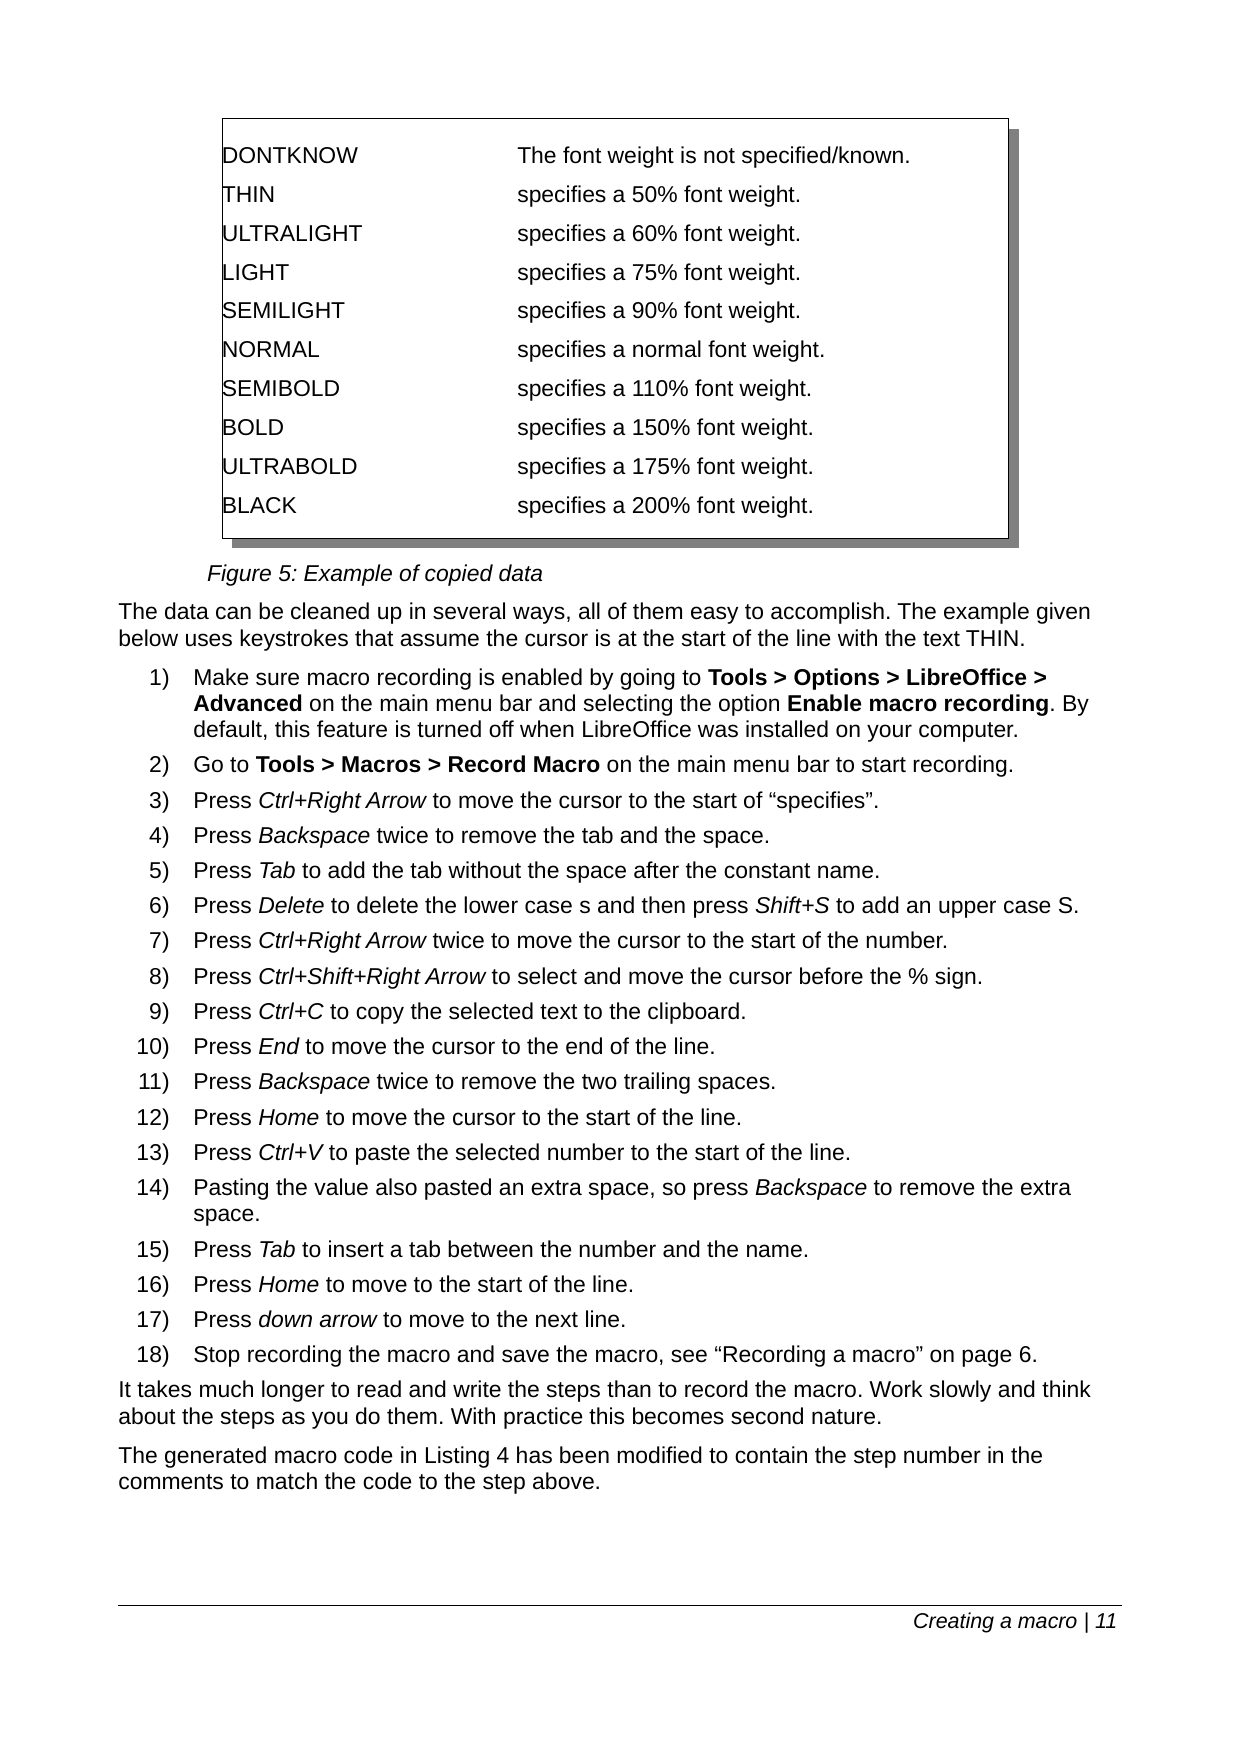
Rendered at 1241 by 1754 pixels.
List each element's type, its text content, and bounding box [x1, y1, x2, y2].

text ULTRABOLD specifies a 175% font weight. [223, 453, 1008, 479]
list Make sure macro recording is enabled by going to Tools > Options > LibreOffice > Advanced on the main menu bar and selecting the option Enable macro recording. By default, this feature is turned off when LibreOffice was installed on your computer. [169, 663, 1122, 743]
list Press Ctrl+Right Arrow twice to move the cursor to the start of the number. [169, 927, 1122, 954]
list Stop recording the macro and save the macro, see “Recording a macro” on page 6. [169, 1341, 1122, 1367]
list Press Ctrl+Right Arrow to move the cursor to the start of “specifies”. [169, 787, 1122, 813]
text NORMAL specifies a normal font weight. [223, 336, 1008, 362]
list Press Home to move the cursor to the start of the line. [169, 1103, 1122, 1130]
text The data can be cleaned up in several ways, all of them easy to accomplish. The example given below uses keystrokes that assume the cursor is at the start of the line with the text THIN. [118, 598, 1122, 651]
text SEMILIGHT specifies a 90% font weight. [223, 297, 1008, 324]
list Press Tab to insert a tab between the number and the name. [169, 1236, 1122, 1262]
text BLACK specifies a 200% font weight. [223, 492, 1008, 518]
list Press Backspace twice to remove the tab and the space. [169, 822, 1122, 848]
list Go to Tools > Macros > Record Macro on the main menu bar to start recording. [169, 751, 1122, 778]
list Press down arrow to move to the next line. [169, 1306, 1122, 1332]
text It takes much longer to read and write the steps than to record the macro. Work slowly and think about the steps as you do them. With practice this becomes second nature. [118, 1376, 1122, 1429]
text BOLD specifies a 150% font weight. [223, 414, 1008, 440]
list Press End to move the cursor to the end of the line. [169, 1033, 1122, 1059]
list Press Backspace twice to remove the two trailing spaces. [169, 1068, 1122, 1095]
list Press Ctrl+Shift+Right Arrow to select and move the cursor before the % sign. [169, 963, 1122, 989]
list Press Ctrl+C to copy the selected text to the clipboard. [169, 998, 1122, 1024]
list Press Home to move to the start of the line. [169, 1271, 1122, 1297]
list Press Ctrl+V to paste the selected number to the start of the line. [169, 1139, 1122, 1165]
list Press Tab to add the tab without the space after the constant name. [169, 857, 1122, 883]
text THIN specifies a 50% font weight. [223, 181, 1008, 207]
list Press Delete to delete the lower case s and then press Shift+S to add an upper case S. [169, 892, 1122, 919]
text ULTRALIGHT specifies a 60% font weight. [223, 219, 1008, 246]
text DONTKNOW The font weight is not specified/known. [223, 142, 1008, 168]
text SEMIBOLD specifies a 110% font weight. [223, 375, 1008, 401]
list Pasting the value also pasted an extra space, so press Backspace to remove the extra space. [169, 1174, 1122, 1227]
text LIGHT specifies a 75% font weight. [223, 258, 1008, 285]
text Figure 5: Example of copied data [207, 560, 1033, 586]
text The generated macro code in Listing 4 has been modified to contain the step number in the comments to match the code to the step above. [118, 1442, 1122, 1494]
